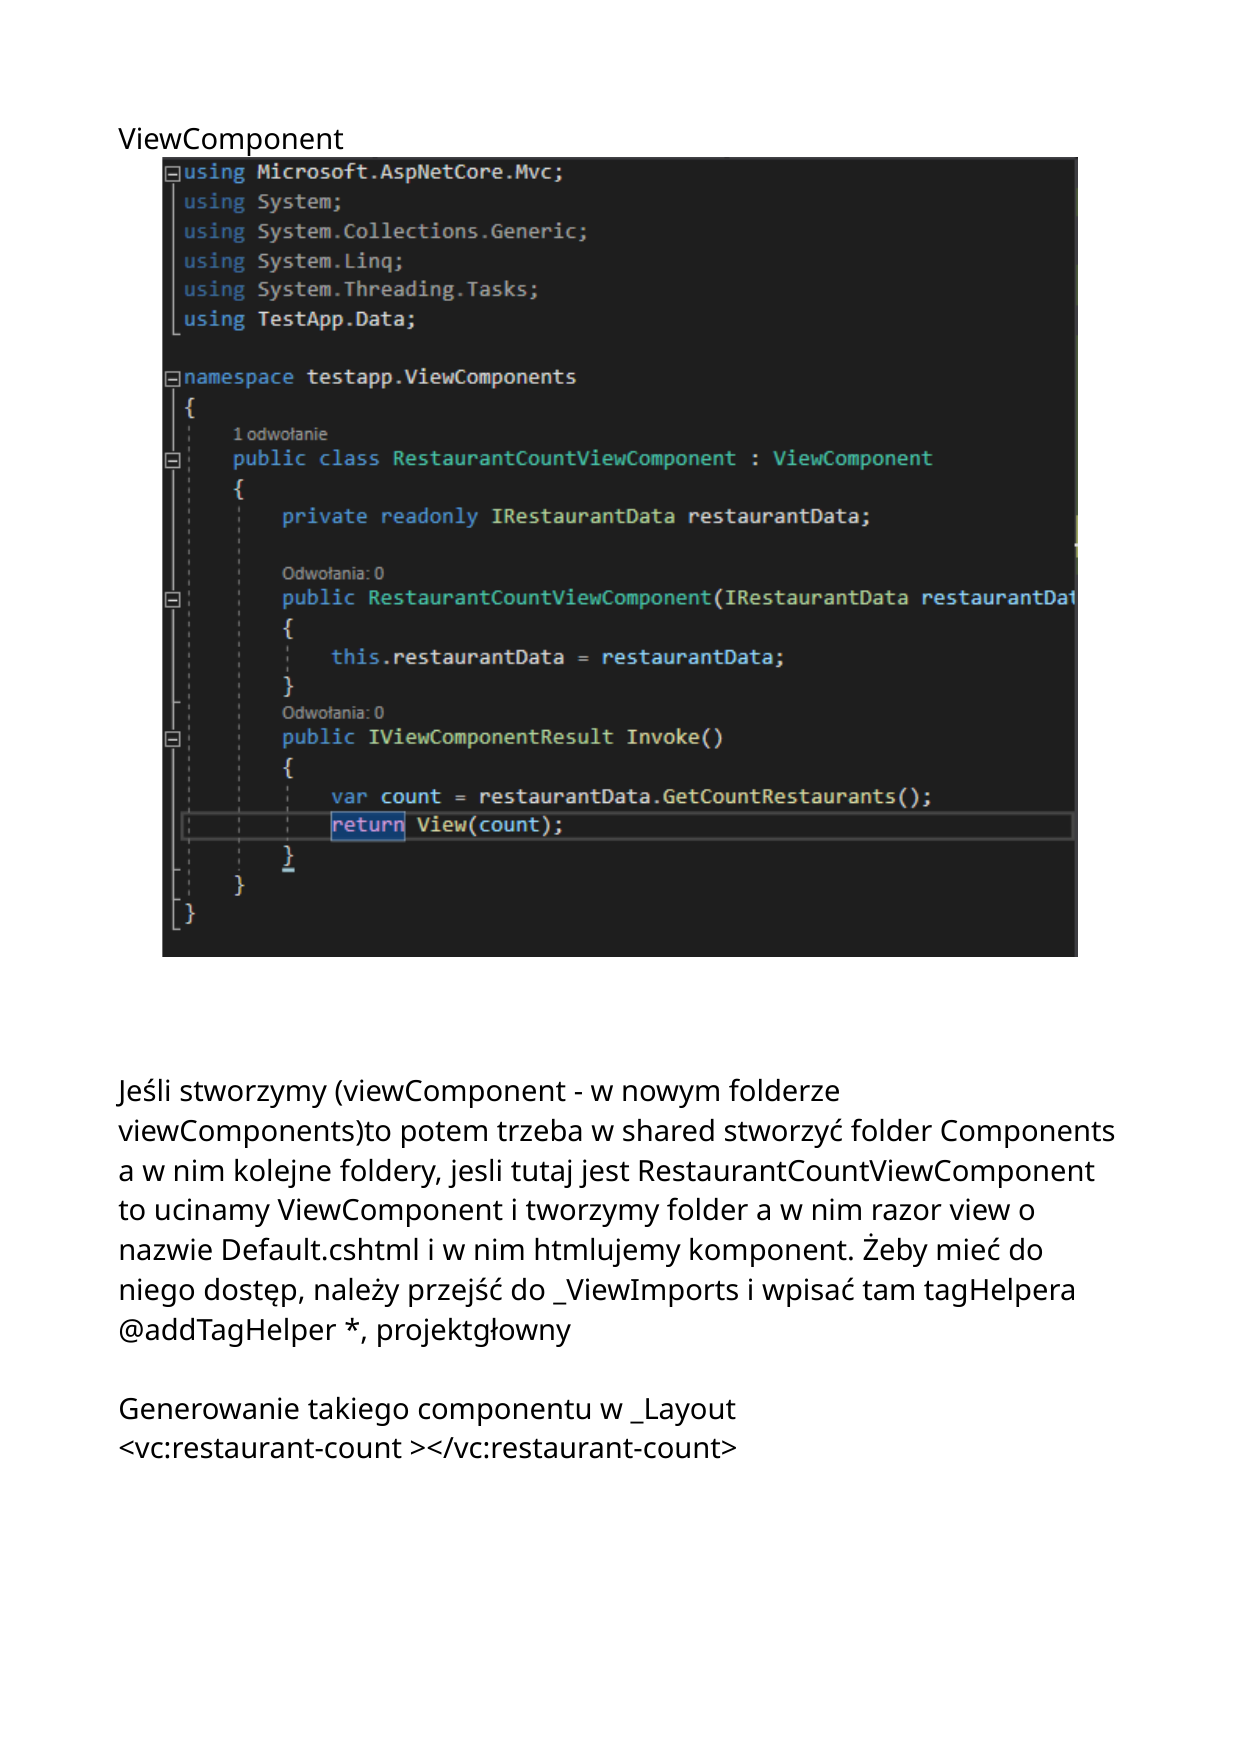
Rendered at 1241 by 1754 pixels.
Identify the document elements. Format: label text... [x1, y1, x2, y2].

text Generowanie takiego componentu w _Layout [118, 1388, 1122, 1428]
text <vc:restaurant-count ></vc:restaurant-count> [118, 1428, 1122, 1467]
picture [162, 157, 1078, 957]
text ViewComponent [118, 118, 1122, 158]
text Jeśli stworzymy (viewComponent - w nowym folderze viewComponents)to potem trzeba w shared stworzyć folder Components a w nim kolejne foldery, jesli tutaj jest RestaurantCountViewComponent to ucinamy ViewComponent i tworzymy folder a w nim razor view o nazwie Default.cshtml i w nim htmlujemy komponent. Żeby mieć do niego dostęp, należy przejść do _ViewImports i wpisać tam tagHelpera @addTagHelper *, projektgłowny [118, 1071, 1122, 1348]
